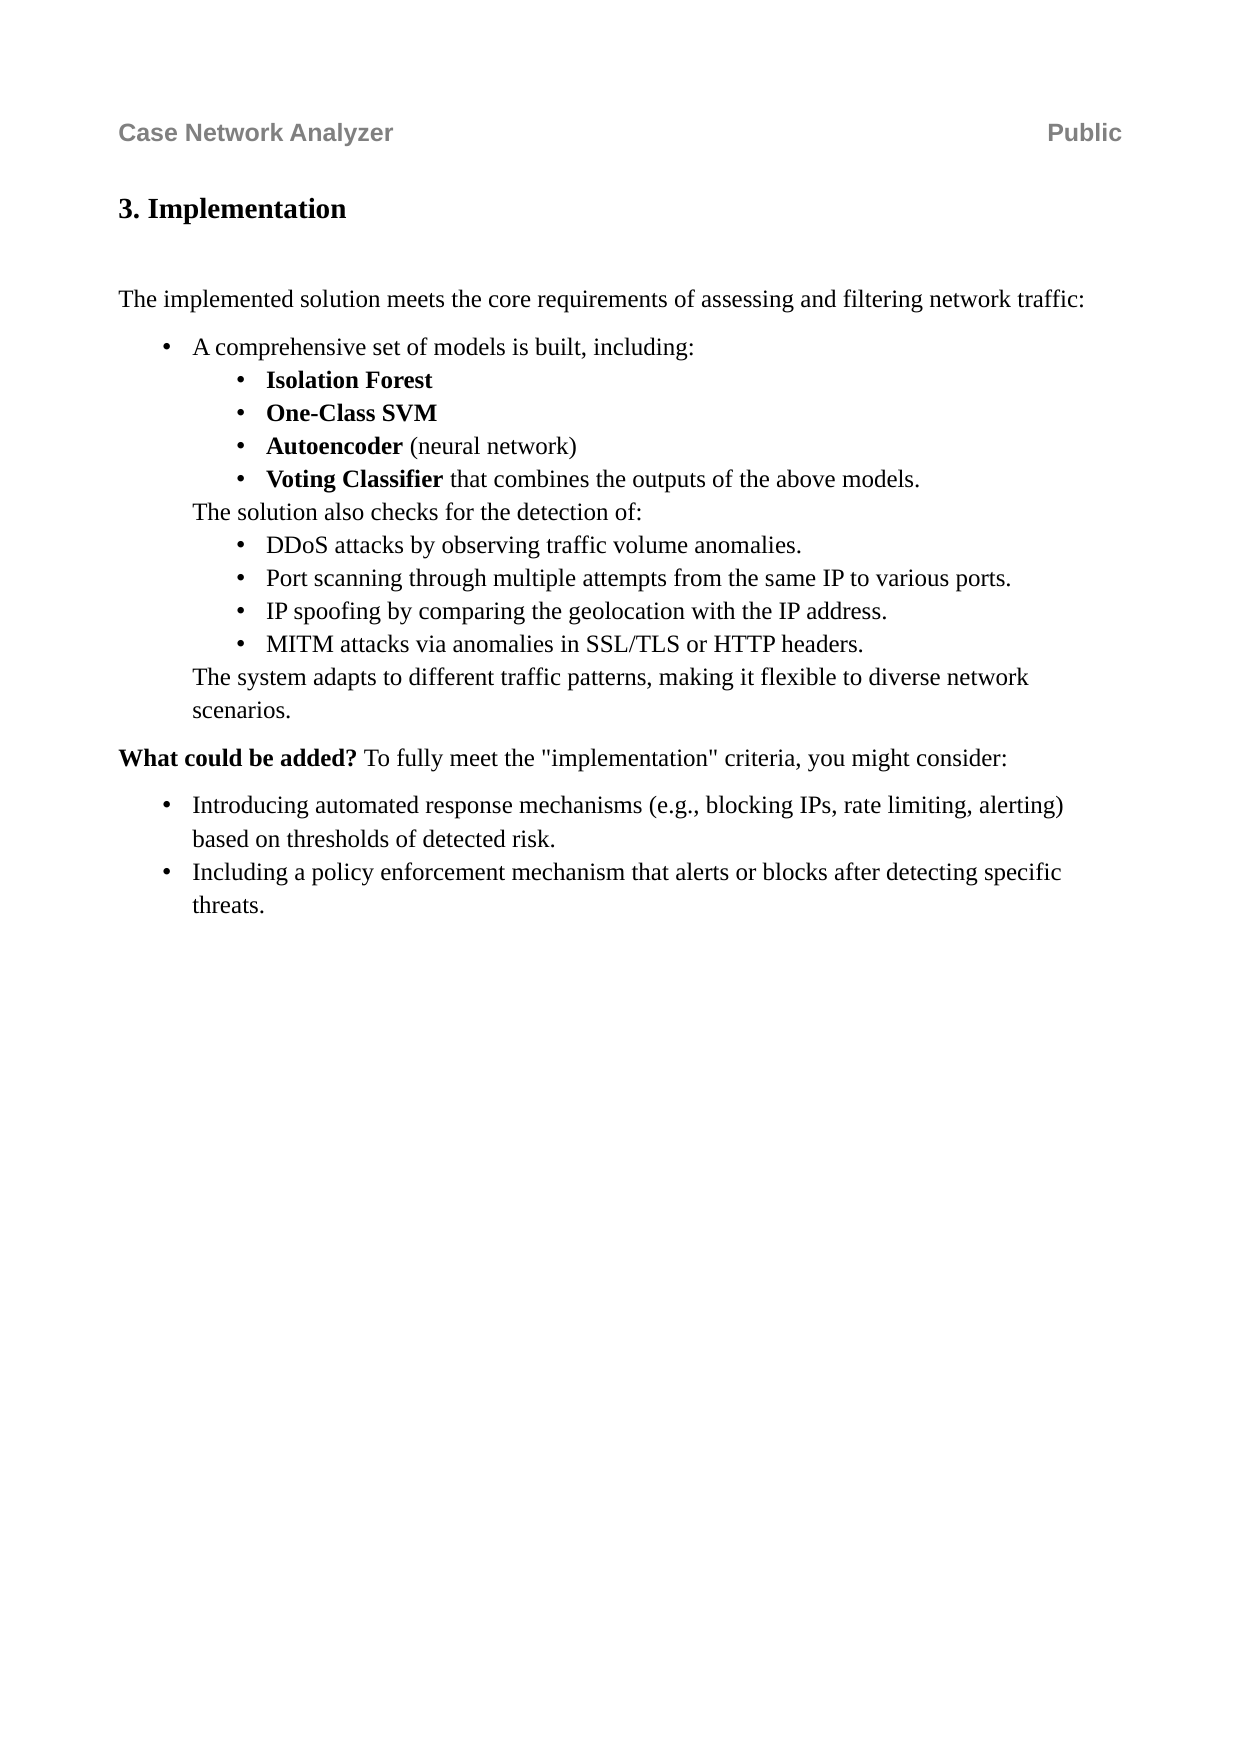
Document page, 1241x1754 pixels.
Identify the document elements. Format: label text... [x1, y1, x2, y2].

list Autoencoder (neural network) [236, 431, 1122, 460]
list Port scanning through multiple attempts from the same IP to various ports. [236, 563, 1122, 592]
list A comprehensive set of models is built, including: [162, 332, 1122, 361]
list Isolation Forest [236, 365, 1122, 394]
list IP spoofing by comparing the geolocation with the IP address. [236, 596, 1122, 625]
list DDoS attacks by observing traffic volume anomalies. [236, 530, 1122, 559]
list The solution also checks for the detection of: [162, 497, 1122, 526]
list Including a policy enforcement mechanism that alerts or blocks after detecting specific threats. [162, 857, 1122, 918]
list The system adapts to different traffic patterns, making it flexible to diverse network scenarios. [162, 662, 1122, 724]
list Introducing automated response mechanisms (e.g., blocking IPs, rate limiting, alerting) based on thresholds of detected risk. [162, 791, 1122, 852]
list MITM attacks via anomalies in SSL/TLS or HTTP headers. [236, 629, 1122, 658]
text The implemented solution meets the core requirements of assessing and filtering network traffic: [118, 284, 1122, 313]
list One-Class SVM [236, 398, 1122, 427]
list Voting Classifier that combines the outputs of the above models. [236, 464, 1122, 493]
subtitle 3. Implementation [118, 191, 1122, 224]
text What could be added? To fully meet the "implementation" criteria, you might consider: [118, 743, 1122, 772]
